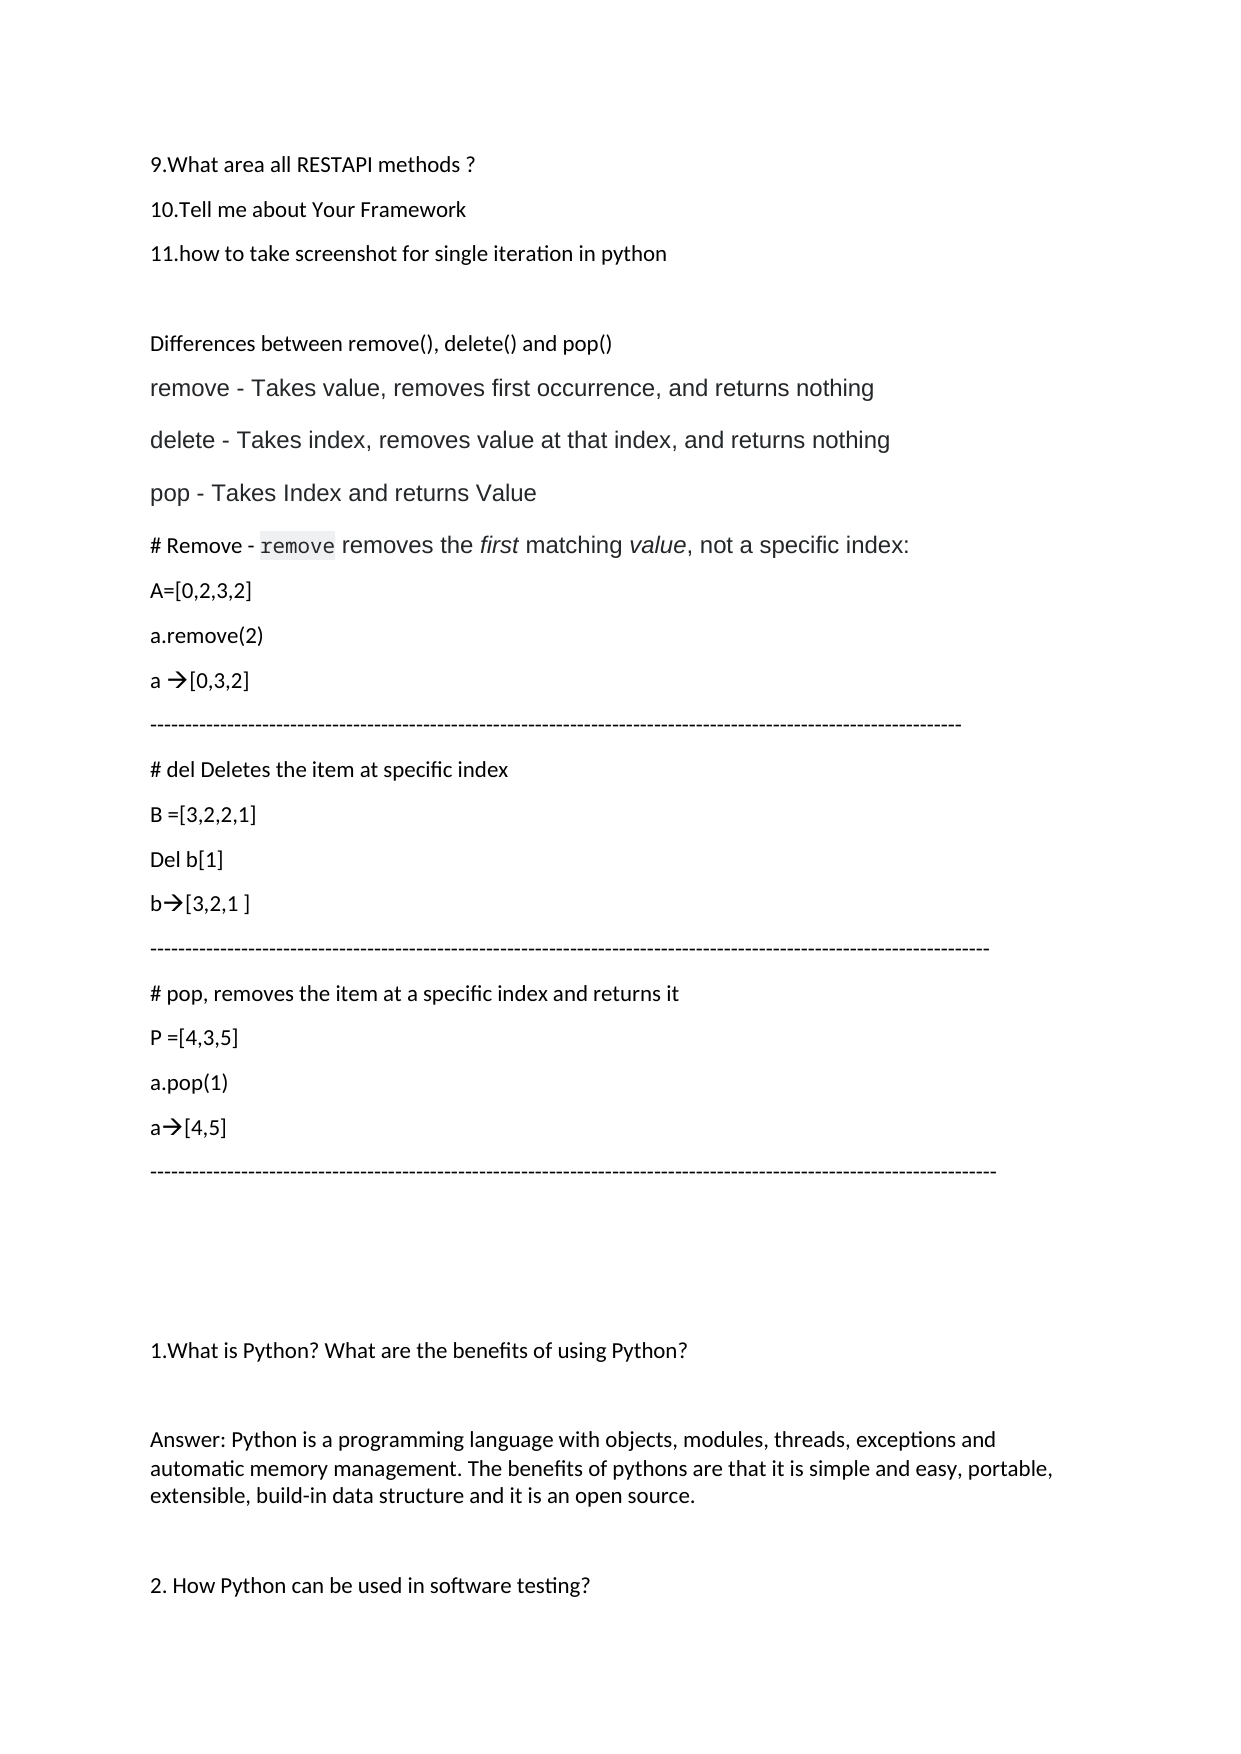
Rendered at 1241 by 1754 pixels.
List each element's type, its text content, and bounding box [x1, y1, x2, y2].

text b[3,2,1 ] [150, 889, 1090, 917]
text ------------------------------------------------------------------------------------------------------------------------ [150, 934, 1090, 962]
text # pop, removes the item at a specific index and returns it [150, 979, 1090, 1007]
text a [0,3,2] [150, 666, 1090, 694]
text ------------------------------------------------------------------------------------------------------------------------- [150, 1157, 1090, 1186]
text A=[0,2,3,2] [150, 577, 1090, 604]
text 10.Tell me about Your Framework [150, 195, 1090, 223]
text 11.how to take screenshot for single iteration in python [150, 239, 1090, 267]
text 9.What area all RESTAPI methods ? [150, 150, 1090, 178]
text a[4,5] [150, 1113, 1090, 1141]
text remove - Takes value, removes first occurrence, and returns nothing [150, 373, 1090, 401]
text a.remove(2) [150, 621, 1090, 649]
text delete - Takes index, removes value at that index, and returns nothing [150, 426, 1090, 454]
text pop - Takes Index and returns Value [150, 479, 1090, 506]
text B =[3,2,2,1] [150, 800, 1090, 828]
text 2. How Python can be used in software testing? [150, 1571, 1090, 1599]
text 1.What is Python? What are the benefits of using Python? [150, 1336, 1090, 1364]
text P =[4,3,5] [150, 1023, 1090, 1051]
text a.pop(1) [150, 1068, 1090, 1096]
text Answer: Python is a programming language with objects, modules, threads, exceptions and automatic memory management. The benefits of pythons are that it is simple and easy, portable, extensible, build-in data structure and it is an open source. [150, 1426, 1090, 1510]
text # Remove - remove removes the first matching value, not a specific index: [150, 531, 1090, 560]
text Del b[1] [150, 845, 1090, 873]
text # del Deletes the item at specific index [150, 755, 1090, 783]
text Differences between remove(), delete() and pop() [150, 329, 1090, 357]
text -------------------------------------------------------------------------------------------------------------------- [150, 711, 1090, 739]
